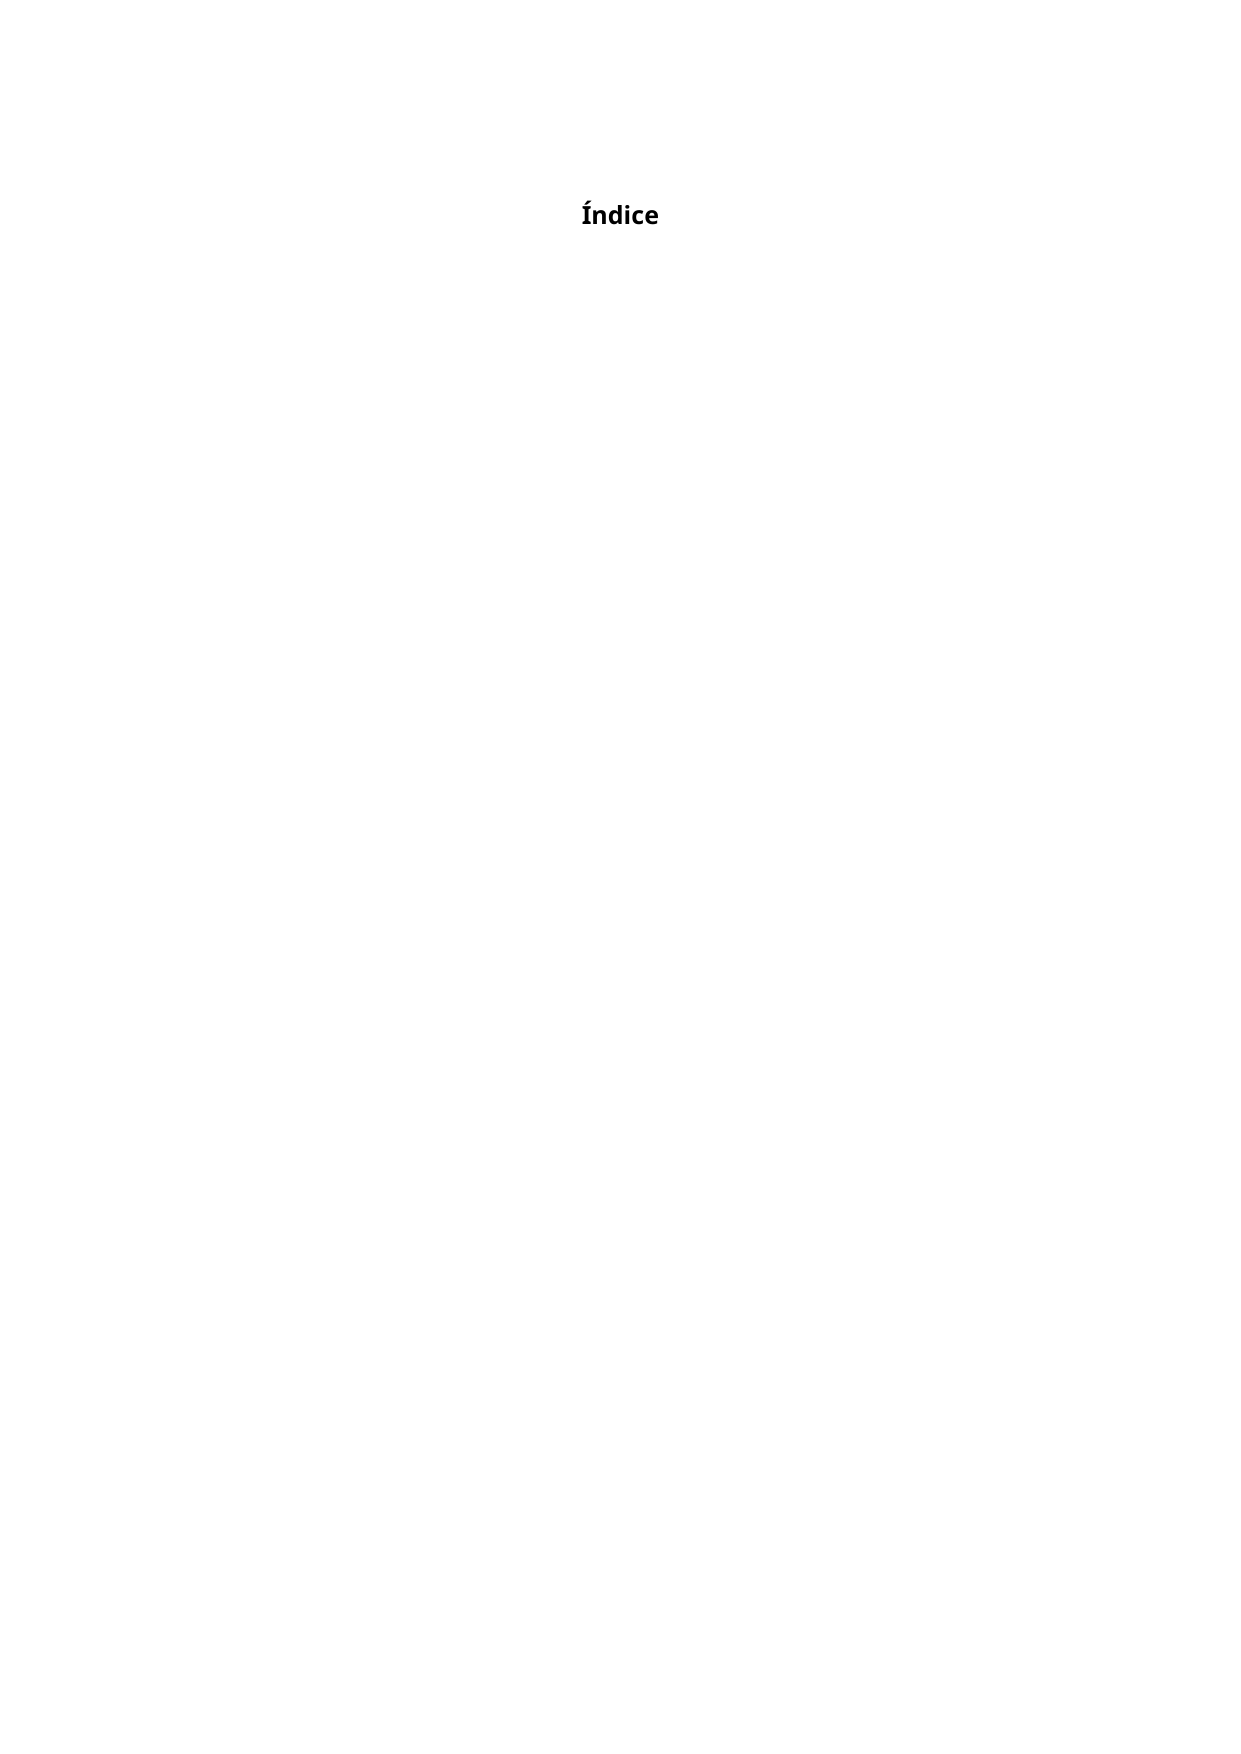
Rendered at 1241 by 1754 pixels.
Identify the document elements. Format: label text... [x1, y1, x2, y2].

text Índice [118, 197, 1122, 232]
